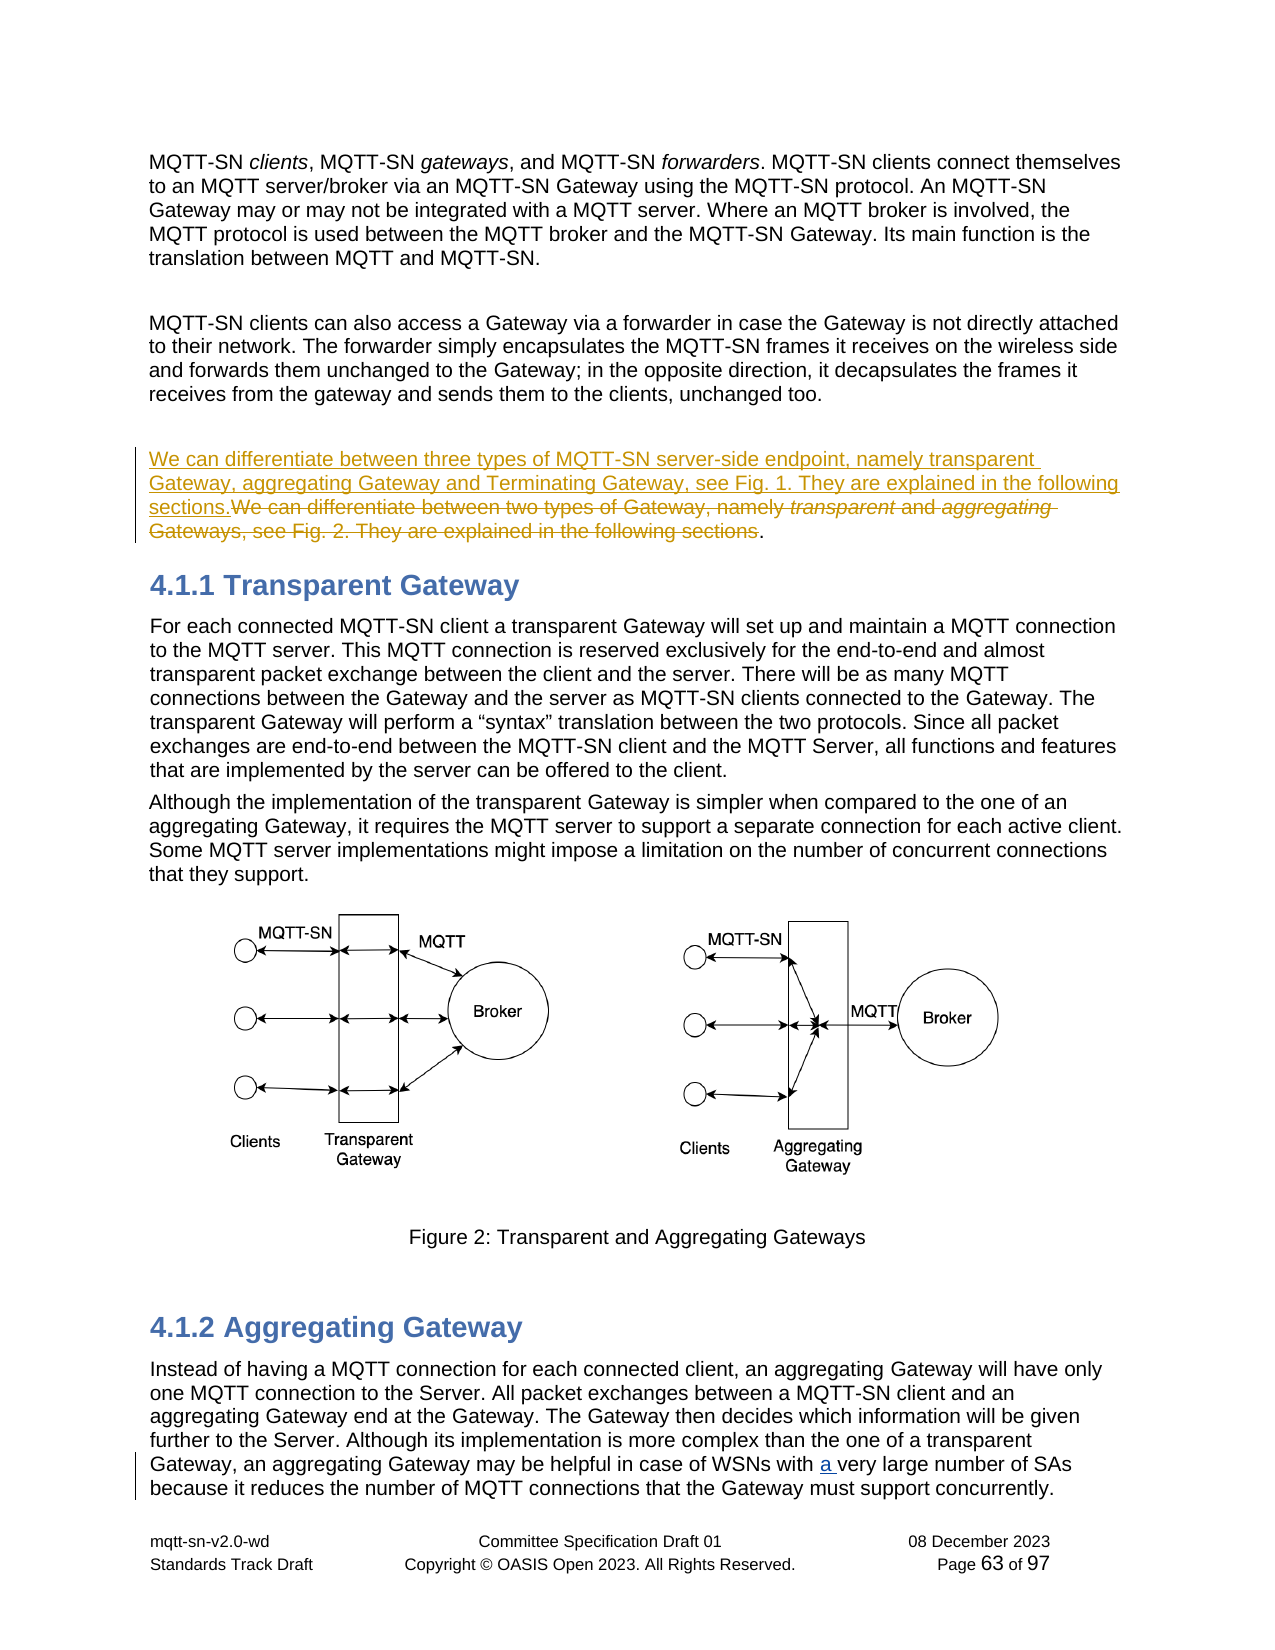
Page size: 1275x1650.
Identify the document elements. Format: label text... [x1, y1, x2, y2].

text Although the implementation of the transparent Gateway is simpler when compared to the one of an aggregating Gateway, it requires the MQTT server to support a separate connection for each active client. Some MQTT server implementations might impose a limitation on the number of concurrent connections that they support. [148, 790, 1124, 886]
text MQTT-SN clients can also access a Gateway via a forwarder in case the Gateway is not directly attached to their network. The forwarder simply encapsulates the MQTT-SN frames it receives on the wireless side and forwards them unchanged to the Gateway; in the opposite direction, it decapsulates the frames it receives from the gateway and sends them to the clients, unchanged too. [148, 310, 1124, 406]
text For each connected MQTT-SN client a transparent Gateway will set up and maintain a MQTT connection to the MQTT server. This MQTT connection is reserved exclusively for the end-to-end and almost transparent packet exchange between the client and the server. There will be as many MQTT connections between the Gateway and the server as MQTT-SN clients connected to the Gateway. The transparent Gateway will perform a “syntax” translation between the two protocols. Since all packet exchanges are end-to-end between the MQTT-SN client and the MQTT Server, all functions and features that are implemented by the server can be offered to the client. [149, 614, 1124, 781]
text MQTT-SN clients, MQTT-SN gateways, and MQTT-SN forwarders. MQTT-SN clients connect themselves to an MQTT server/broker via an MQTT-SN Gateway using the MQTT-SN protocol. An MQTT-SN Gateway may or may not be integrated with a MQTT server. Where an MQTT broker is involved, the MQTT protocol is used between the MQTT broker and the MQTT-SN Gateway. Its main function is the translation between MQTT and MQTT-SN. [148, 150, 1124, 270]
subtitle 4.1.2 Aggregating Gateway [150, 1310, 1124, 1344]
picture [207, 893, 1006, 1191]
subtitle 4.1.1 Transparent Gateway [150, 568, 1124, 601]
text Figure 2: Transparent and Aggregating Gateways [150, 1224, 1124, 1248]
text Instead of having a MQTT connection for each connected client, an aggregating Gateway will have only one MQTT connection to the Server. All packet exchanges between a MQTT-SN client and an aggregating Gateway end at the Gateway. The Gateway then decides which information will be given further to the Server. Although its implementation is more complex than the one of a transparent Gateway, an aggregating Gateway may be helpful in case of WSNs with a very large number of SAs because it reduces the number of MQTT connections that the Gateway must support concurrently. [149, 1356, 1124, 1500]
text We can differentiate between three types of MQTT-SN server-side endpoint, namely transparent Gateway, aggregating Gateway and Terminating Gateway, see Fig. 1. They are explained in the following sections.. [148, 447, 1124, 543]
